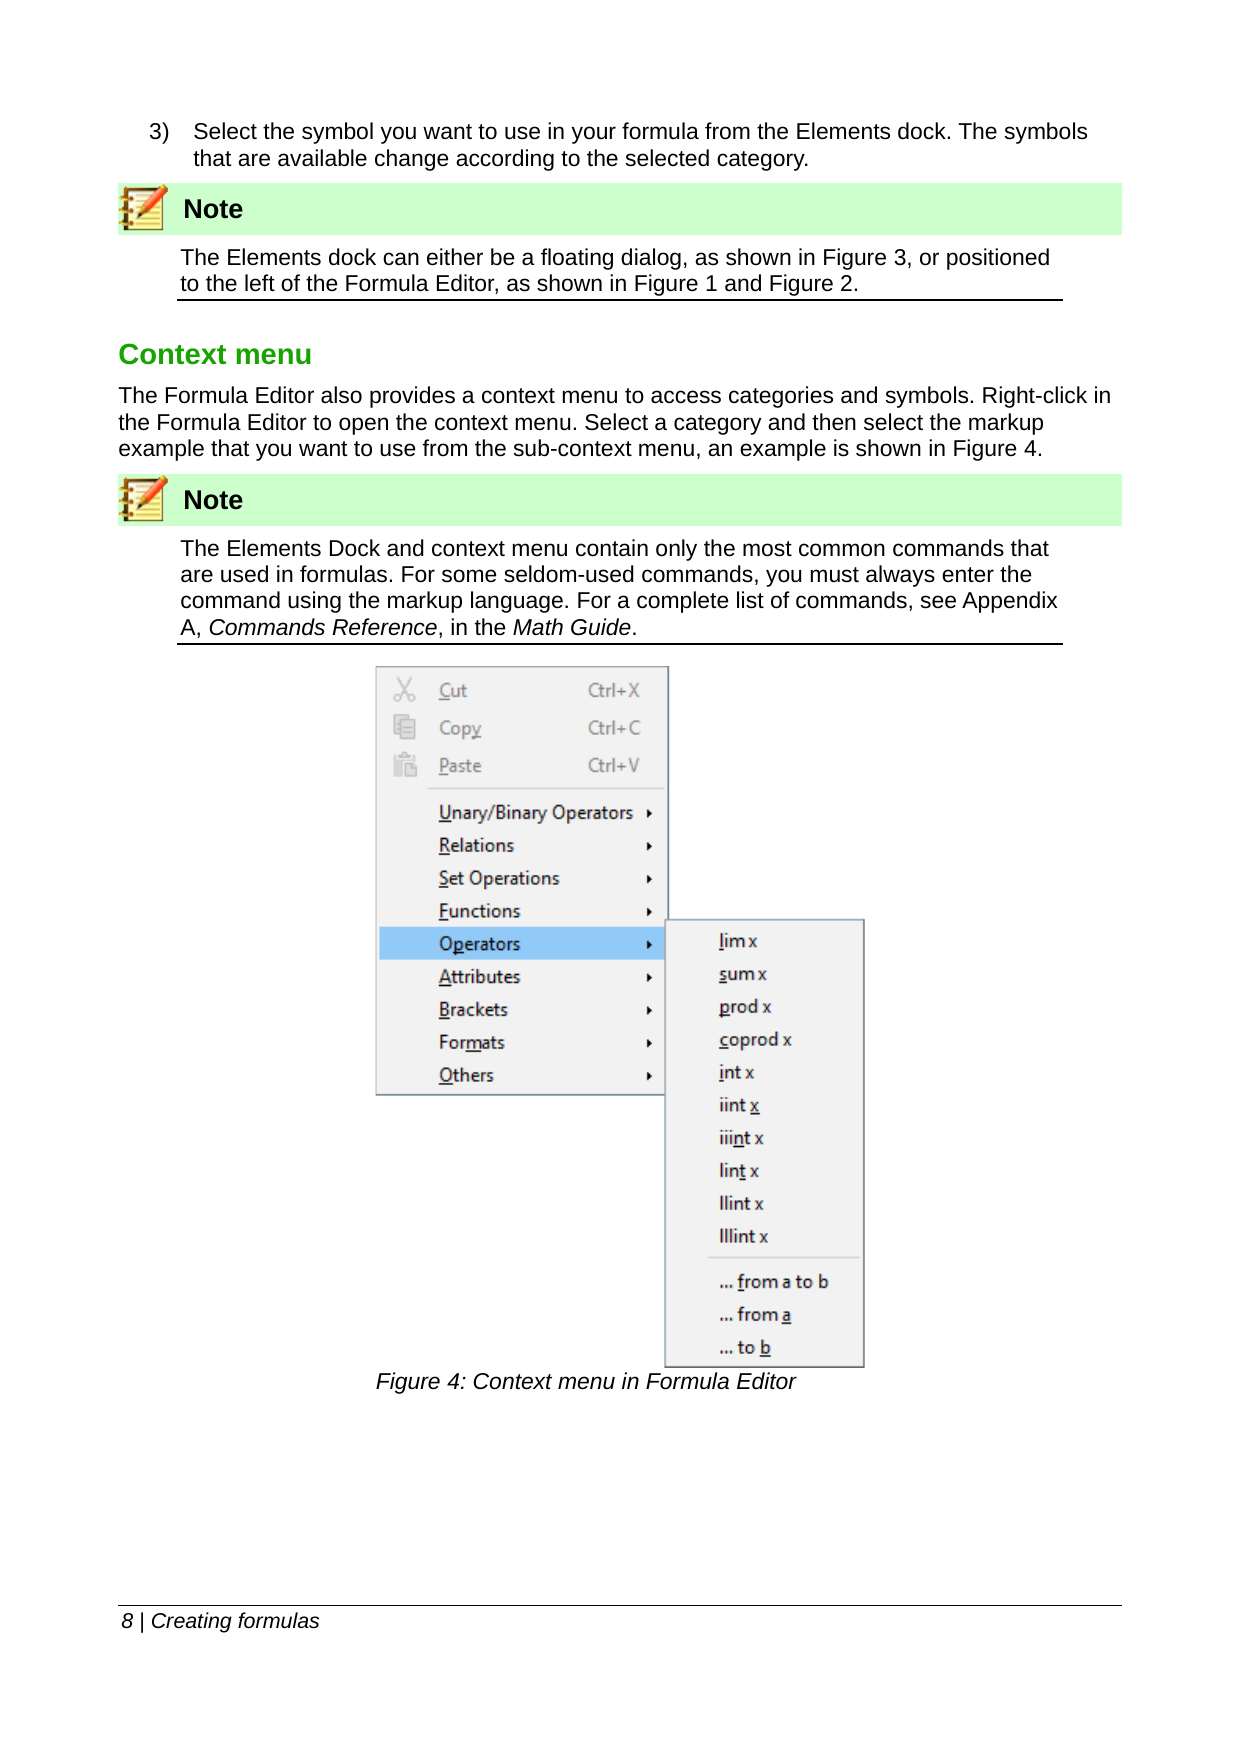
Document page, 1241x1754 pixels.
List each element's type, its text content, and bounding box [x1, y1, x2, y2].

subtitle Note [118, 474, 1122, 526]
text The Elements Dock and context menu contain only the most common commands that are used in formulas. For some seldom-used commands, you must always enter the command using the markup language. For a complete list of commands, see Appendix A, Commands Reference, in the Math Guide. [177, 532, 1063, 643]
subtitle Note [118, 183, 1122, 235]
picture [375, 666, 865, 1368]
text Figure 4: Context menu in Formula Editor [376, 1368, 864, 1394]
picture [119, 183, 170, 234]
list Select the symbol you want to use in your formula from the Elements dock. The symbols that are available change according to the selected category. [169, 118, 1122, 171]
text The Formula Editor also provides a context menu to access categories and symbols. Right-click in the Formula Editor to open the context menu. Select a category and then select the markup example that you want to use from the sub-context menu, an example is shown in Figure 4. [118, 382, 1122, 461]
picture [119, 474, 170, 525]
text The Elements dock can either be a floating dialog, as shown in Figure 3, or positioned to the left of the Formula Editor, as shown in Figure 1 and Figure 2. [177, 241, 1063, 299]
subtitle Context menu [118, 337, 1122, 370]
